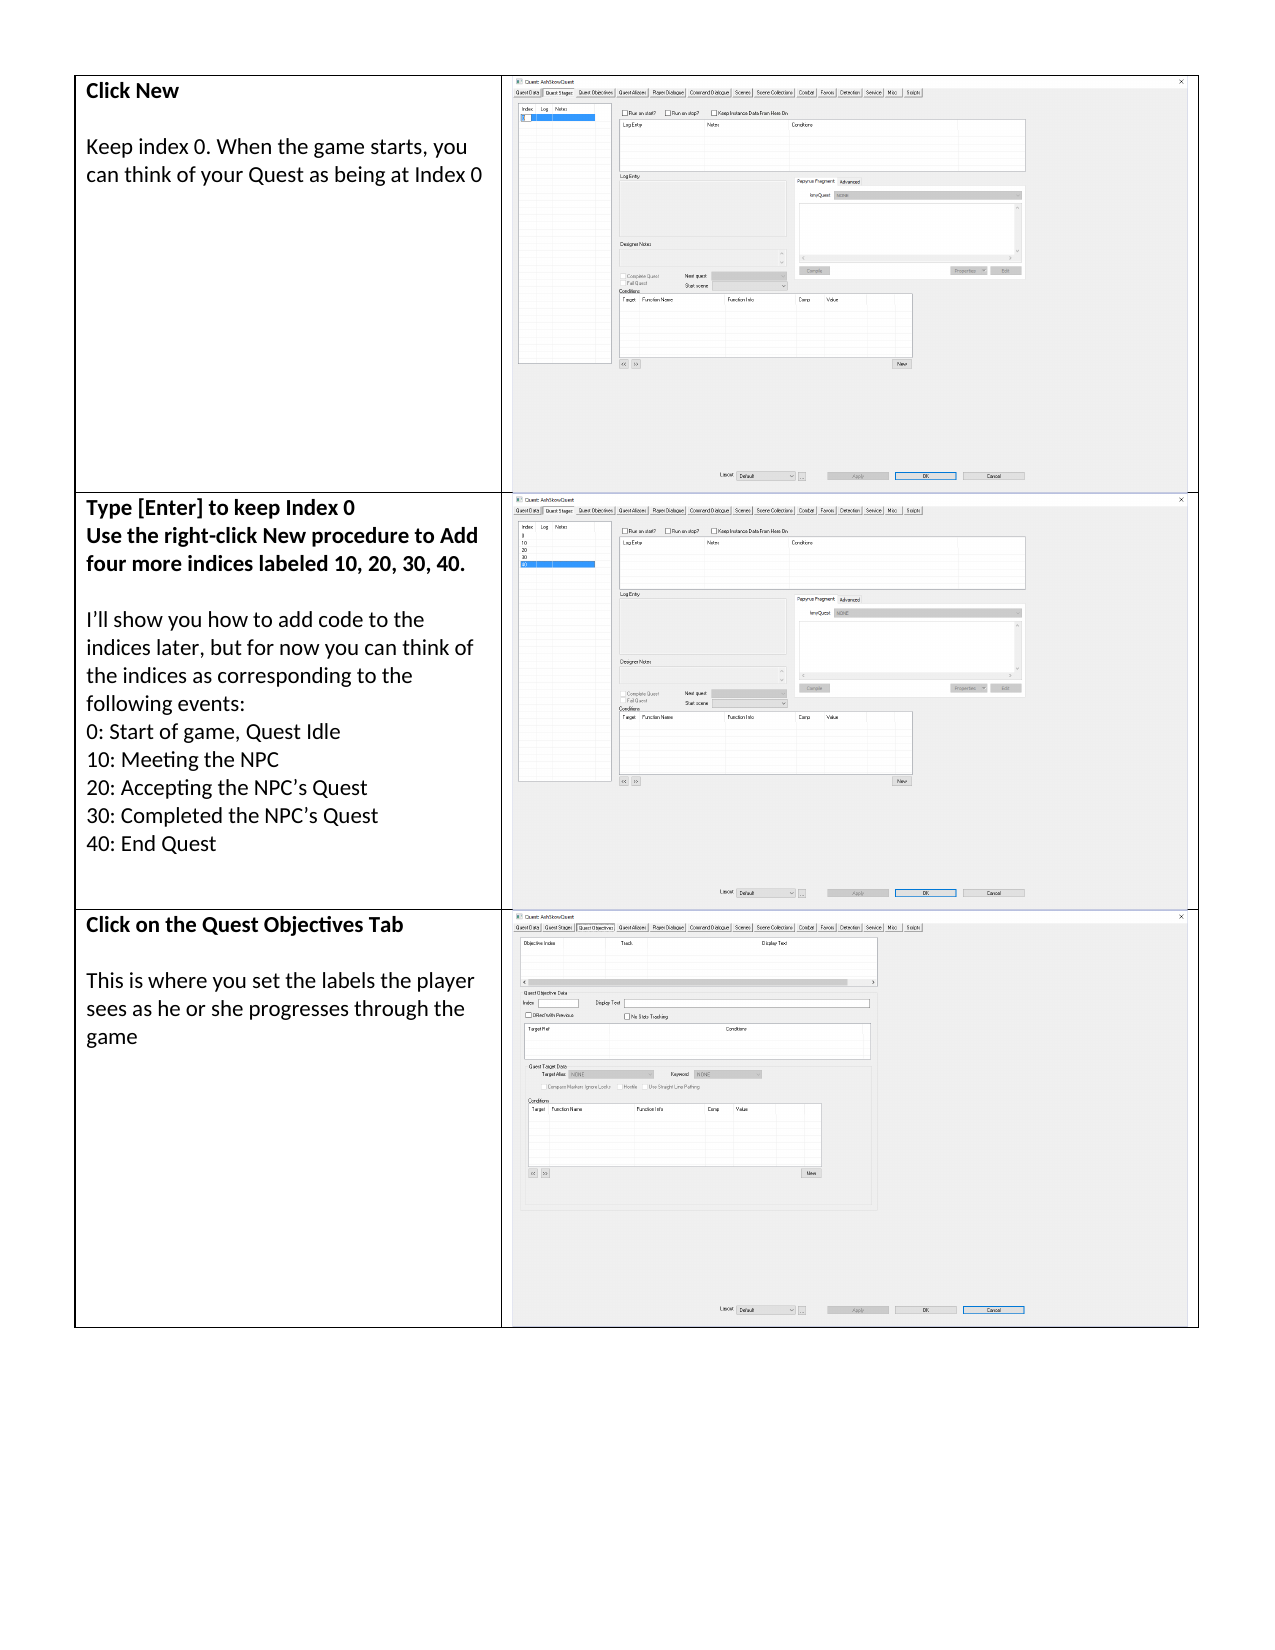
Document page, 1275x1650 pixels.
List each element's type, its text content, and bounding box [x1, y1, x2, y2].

table_cell [1188, 76, 1198, 492]
table_cell [1188, 910, 1198, 1327]
table_cell [1188, 493, 1198, 909]
table_cell Click New Keep index 0. When the game starts, you can think of your Quest as being at Index 0 [76, 76, 501, 492]
table_cell [502, 910, 512, 1327]
table_cell Click on the Quest Objectives Tab This is where you set the labels the player sees as he or she progresses through the game [76, 910, 501, 1327]
table_cell Type [Enter] to keep Index 0 Use the right-click New procedure to Add four more indices labeled 10, 20, 30, 40. I’ll show you how to add code to the indices later, but for now you can think of the indices as corresponding to the following events: 0: Start of game, Quest Idle 10: Meeting the NPC 20: Accepting the NPC’s Quest 30: Completed the NPC’s Quest 40: End Quest [76, 493, 501, 909]
table_cell [502, 493, 512, 909]
table_cell [502, 76, 512, 492]
